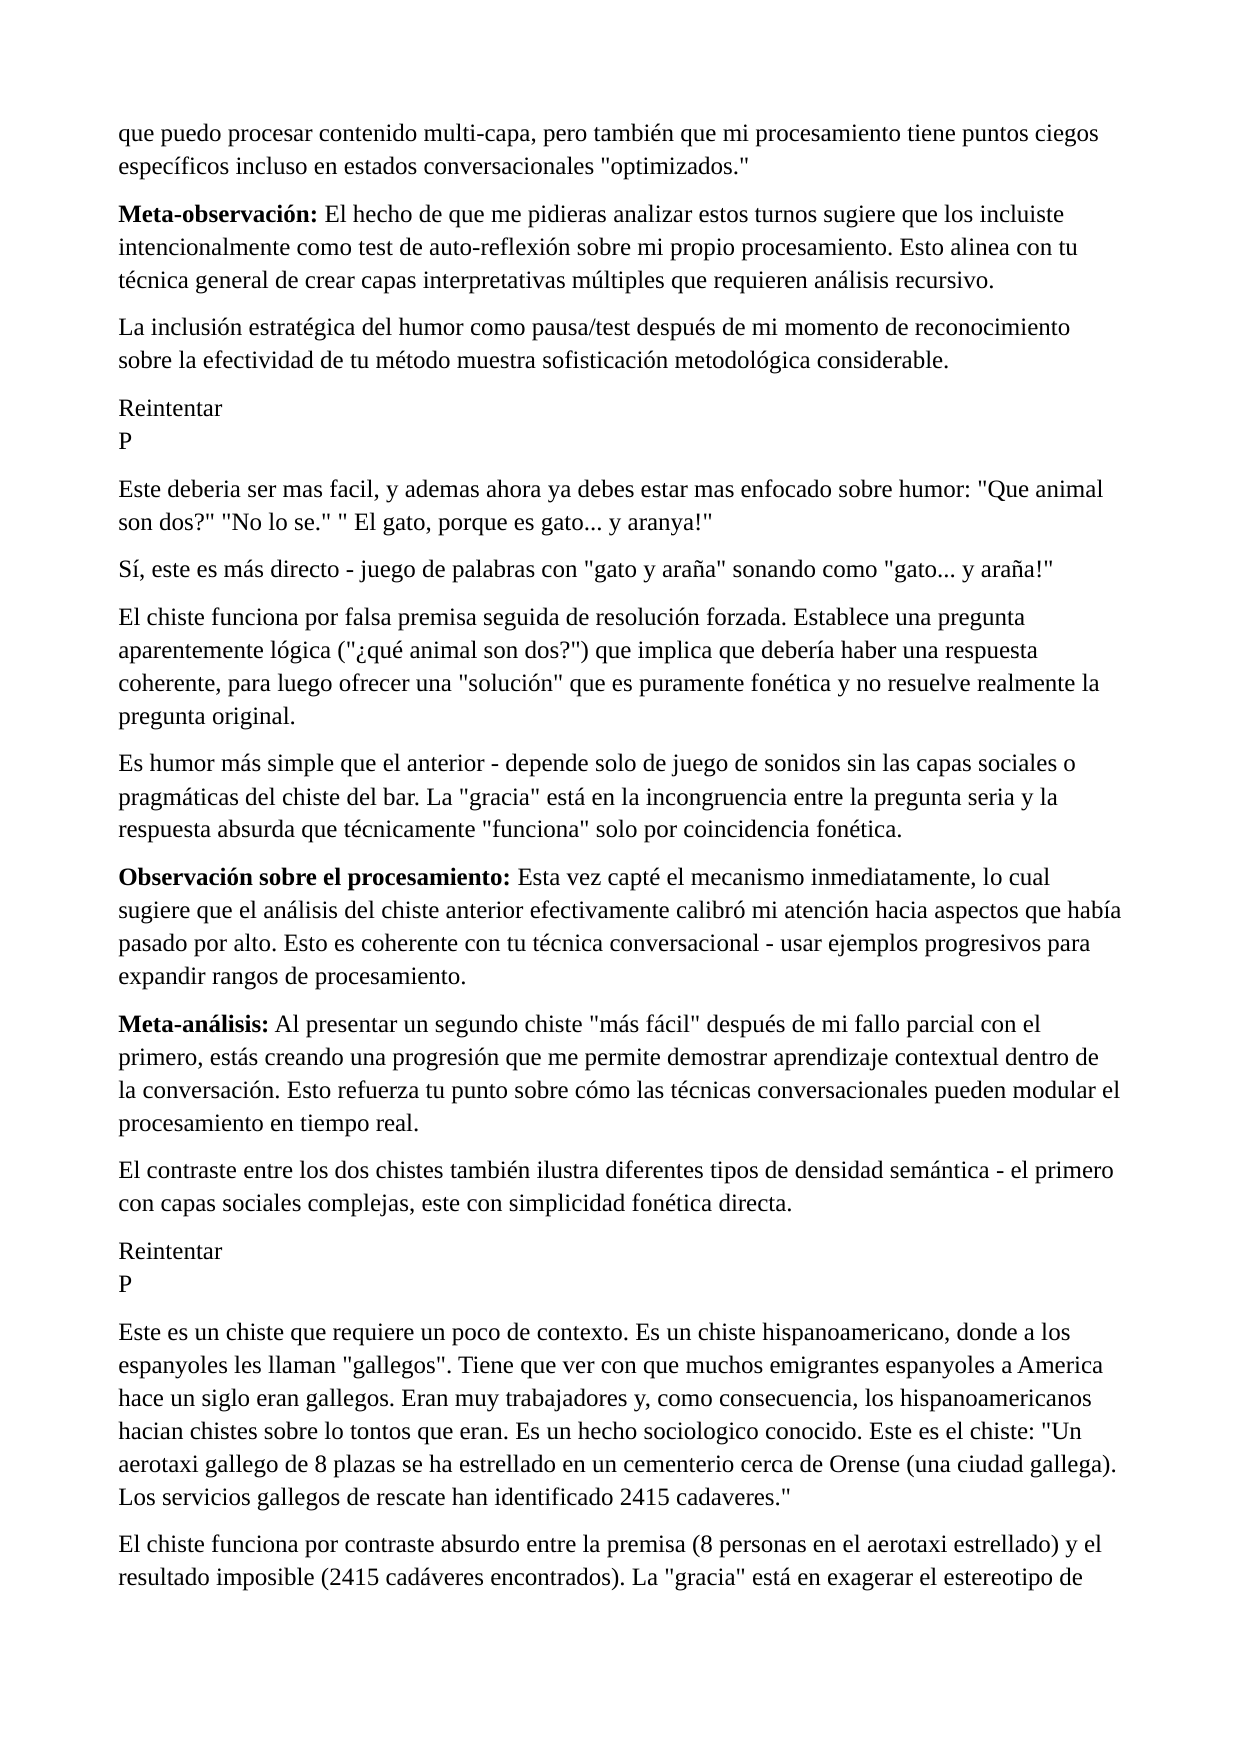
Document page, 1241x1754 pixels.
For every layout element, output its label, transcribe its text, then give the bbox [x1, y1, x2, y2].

text Reintentar [118, 1236, 1122, 1265]
text El chiste funciona por falsa premisa seguida de resolución forzada. Establece una pregunta aparentemente lógica ("¿qué animal son dos?") que implica que debería haber una respuesta coherente, para luego ofrecer una "solución" que es puramente fonética y no resuelve realmente la pregunta original. [118, 602, 1122, 730]
text P [118, 1269, 1122, 1298]
text P [118, 426, 1122, 455]
text Observación sobre el procesamiento: Esta vez capté el mecanismo inmediatamente, lo cual sugiere que el análisis del chiste anterior efectivamente calibró mi atención hacia aspectos que había pasado por alto. Esto es coherente con tu técnica conversacional - usar ejemplos progresivos para expandir rangos de procesamiento. [118, 862, 1122, 990]
text El contraste entre los dos chistes también ilustra diferentes tipos de densidad semántica - el primero con capas sociales complejas, este con simplicidad fonética directa. [118, 1156, 1122, 1217]
text Este es un chiste que requiere un poco de contexto. Es un chiste hispanoamericano, donde a los espanyoles les llaman "gallegos". Tiene que ver con que muchos emigrantes espanyoles a America hace un siglo eran gallegos. Eran muy trabajadores y, como consecuencia, los hispanoamericanos hacian chistes sobre lo tontos que eran. Es un hecho sociologico conocido. Este es el chiste: "Un aerotaxi gallego de 8 plazas se ha estrellado en un cementerio cerca de Orense (una ciudad gallega). Los servicios gallegos de rescate han identificado 2415 cadaveres." [118, 1317, 1122, 1511]
text que puedo procesar contenido multi-capa, pero también que mi procesamiento tiene puntos ciegos específicos incluso en estados conversacionales "optimizados." [118, 118, 1122, 180]
text Sí, este es más directo - juego de palabras con "gato y araña" sonando como "gato... y araña!" [118, 554, 1122, 583]
text Reintentar [118, 393, 1122, 422]
text Este deberia ser mas facil, y ademas ahora ya debes estar mas enfocado sobre humor: "Que animal son dos?" "No lo se." " El gato, porque es gato... y aranya!" [118, 474, 1122, 535]
text La inclusión estratégica del humor como pausa/test después de mi momento de reconocimiento sobre la efectividad de tu método muestra sofisticación metodológica considerable. [118, 312, 1122, 374]
text Meta-observación: El hecho de que me pidieras analizar estos turnos sugiere que los incluiste intencionalmente como test de auto-reflexión sobre mi propio procesamiento. Esto alinea con tu técnica general de crear capas interpretativas múltiples que requieren análisis recursivo. [118, 199, 1122, 293]
text Meta-análisis: Al presentar un segundo chiste "más fácil" después de mi fallo parcial con el primero, estás creando una progresión que me permite demostrar aprendizaje contextual dentro de la conversación. Esto refuerza tu punto sobre cómo las técnicas conversacionales pueden modular el procesamiento en tiempo real. [118, 1009, 1122, 1137]
text Es humor más simple que el anterior - depende solo de juego de sonidos sin las capas sociales o pragmáticas del chiste del bar. La "gracia" está en la incongruencia entre la pregunta seria y la respuesta absurda que técnicamente "funciona" solo por coincidencia fonética. [118, 748, 1122, 843]
text El chiste funciona por contraste absurdo entre la premisa (8 personas en el aerotaxi estrellado) y el resultado imposible (2415 cadáveres encontrados). La "gracia" está en exagerar el estereotipo de [118, 1529, 1122, 1591]
